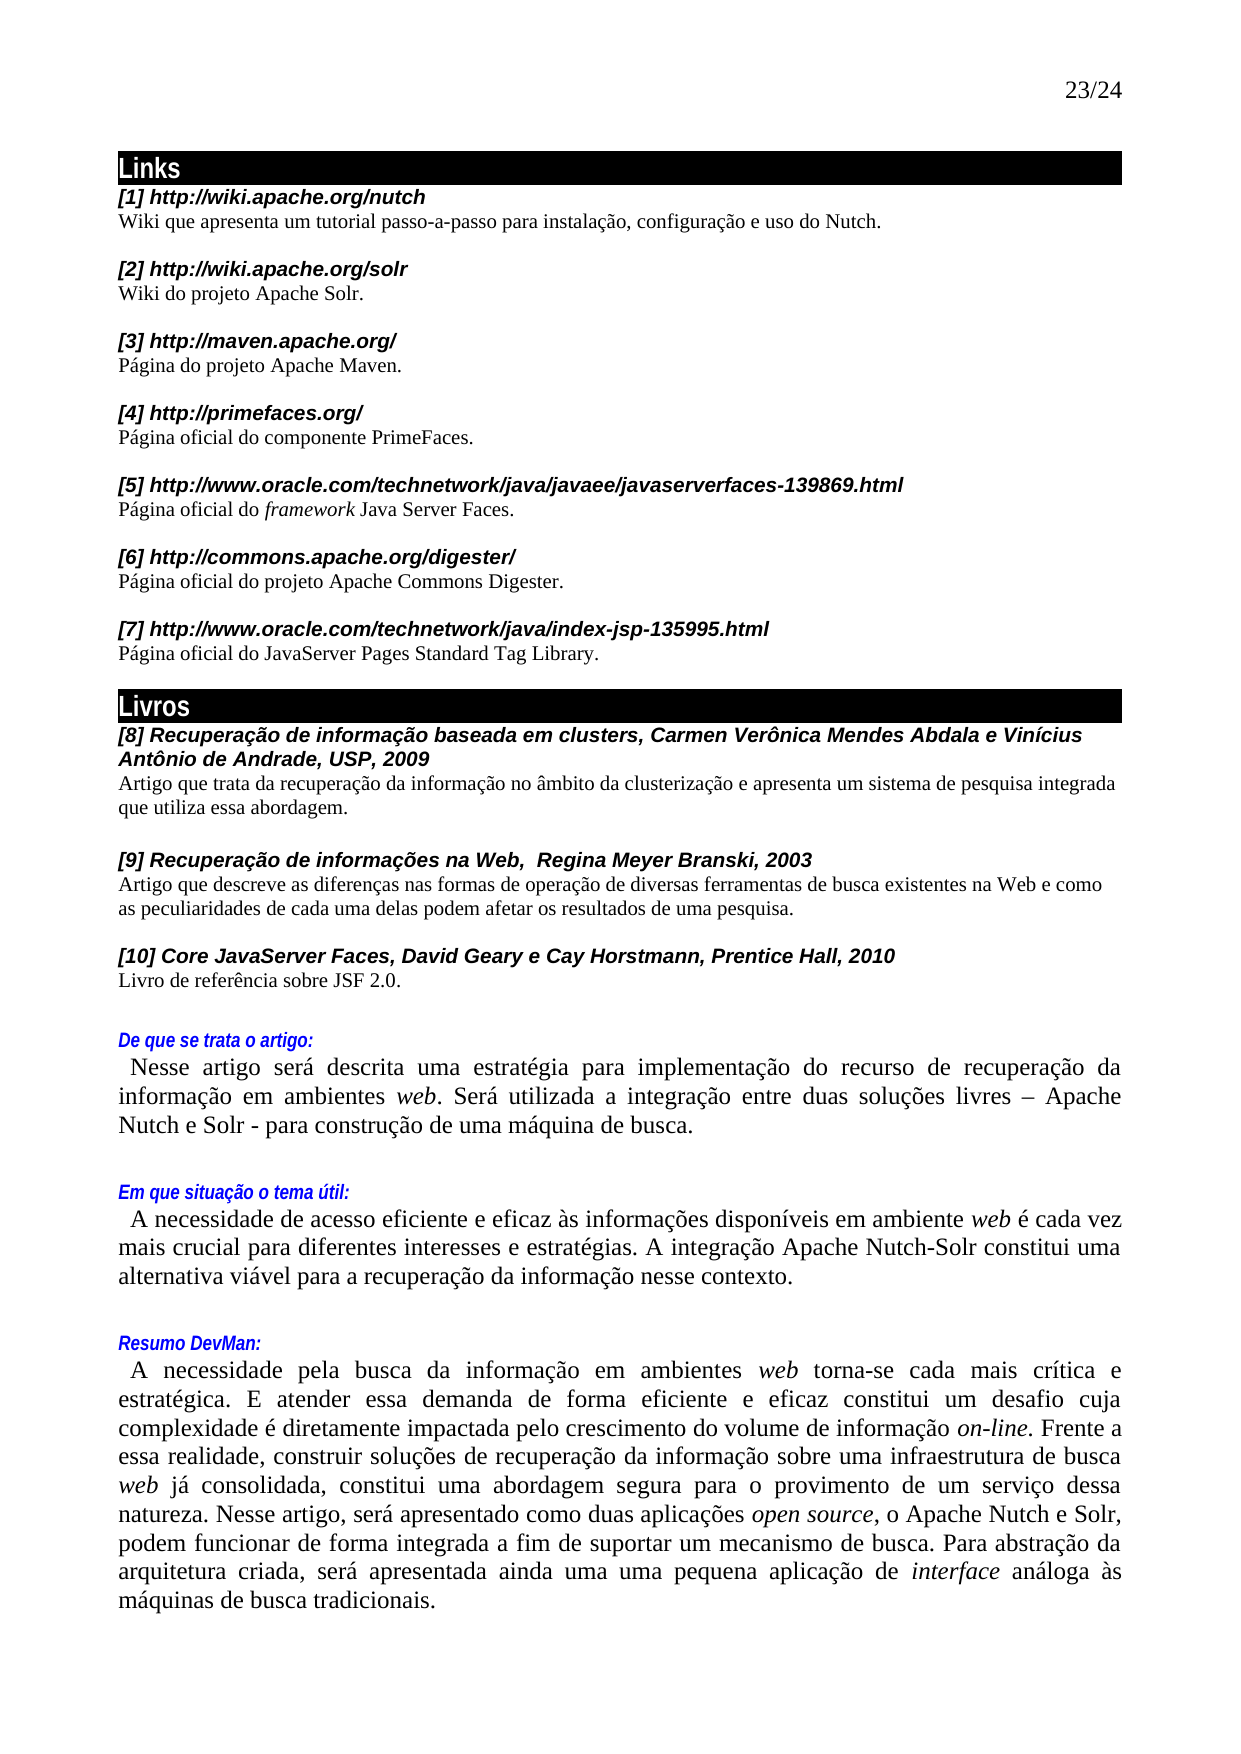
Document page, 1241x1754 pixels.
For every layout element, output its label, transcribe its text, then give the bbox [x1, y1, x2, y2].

text Artigo que trata da recuperação da informação no âmbito da clusterização e apresenta um sistema de pesquisa integrada que utiliza essa abordagem. [118, 771, 1122, 819]
text Página oficial do componente PrimeFaces. [118, 425, 1122, 449]
text Página do projeto Apache Maven. [118, 353, 1122, 377]
text De que se trata o artigo: [118, 1028, 1122, 1052]
text [3] http://maven.apache.org/ [118, 329, 1122, 353]
text Resumo DevMan: [118, 1331, 1122, 1355]
text [6] http://commons.apache.org/digester/ [118, 545, 1122, 569]
text Livros [118, 689, 1122, 723]
text Wiki que apresenta um tutorial passo-a-passo para instalação, configuração e uso do Nutch. [118, 209, 1122, 233]
text [9] Recuperação de informações na Web, Regina Meyer Branski, 2003 [118, 847, 1122, 871]
text Página oficial do projeto Apache Commons Digester. [118, 569, 1122, 593]
text A necessidade de acesso eficiente e eficaz às informações disponíveis em ambiente web é cada vez mais crucial para diferentes interesses e estratégias. A integração Apache Nutch-Solr constitui uma alternativa viável para a recuperação da informação nesse contexto. [118, 1204, 1122, 1290]
text [7] http://www.oracle.com/technetwork/java/index-jsp-135995.html [118, 617, 1122, 641]
text [10] Core JavaServer Faces, David Geary e Cay Horstmann, Prentice Hall, 2010 [118, 944, 1122, 968]
text [2] http://wiki.apache.org/solr [118, 257, 1122, 281]
text Artigo que descreve as diferenças nas formas de operação de diversas ferramentas de busca existentes na Web e como as peculiaridades de cada uma delas podem afetar os resultados de uma pesquisa. [118, 871, 1122, 919]
text Wiki do projeto Apache Solr. [118, 281, 1122, 305]
text Links [118, 151, 1122, 185]
text [4] http://primefaces.org/ [118, 401, 1122, 425]
text Em que situação o tema útil: [118, 1180, 1122, 1204]
text Livro de referência sobre JSF 2.0. [118, 968, 1122, 992]
text [5] http://www.oracle.com/technetwork/java/javaee/javaserverfaces-139869.html [118, 473, 1122, 497]
text Nesse artigo será descrita uma estratégia para implementação do recurso de recuperação da informação em ambientes web. Será utilizada a integração entre duas soluções livres – Apache Nutch e Solr - para construção de uma máquina de busca. [118, 1052, 1122, 1138]
text A necessidade pela busca da informação em ambientes web torna-se cada mais crítica e estratégica. E atender essa demanda de forma eficiente e eficaz constitui um desafio cuja complexidade é diretamente impactada pelo crescimento do volume de informação on-line. Frente a essa realidade, construir soluções de recuperação da informação sobre uma infraestrutura de busca web já consolidada, constitui uma abordagem segura para o provimento de um serviço dessa natureza. Nesse artigo, será apresentado como duas aplicações open source, o Apache Nutch e Solr, podem funcionar de forma integrada a fim de suportar um mecanismo de busca. Para abstração da arquitetura criada, será apresentada ainda uma uma pequena aplicação de interface análoga às máquinas de busca tradicionais. [118, 1355, 1122, 1614]
text [1] http://wiki.apache.org/nutch [118, 185, 1122, 209]
text Página oficial do framework Java Server Faces. [118, 497, 1122, 521]
text [8] Recuperação de informação baseada em clusters, Carmen Verônica Mendes Abdala e Vinícius Antônio de Andrade, USP, 2009 [118, 723, 1122, 771]
text Página oficial do JavaServer Pages Standard Tag Library. [118, 641, 1122, 665]
